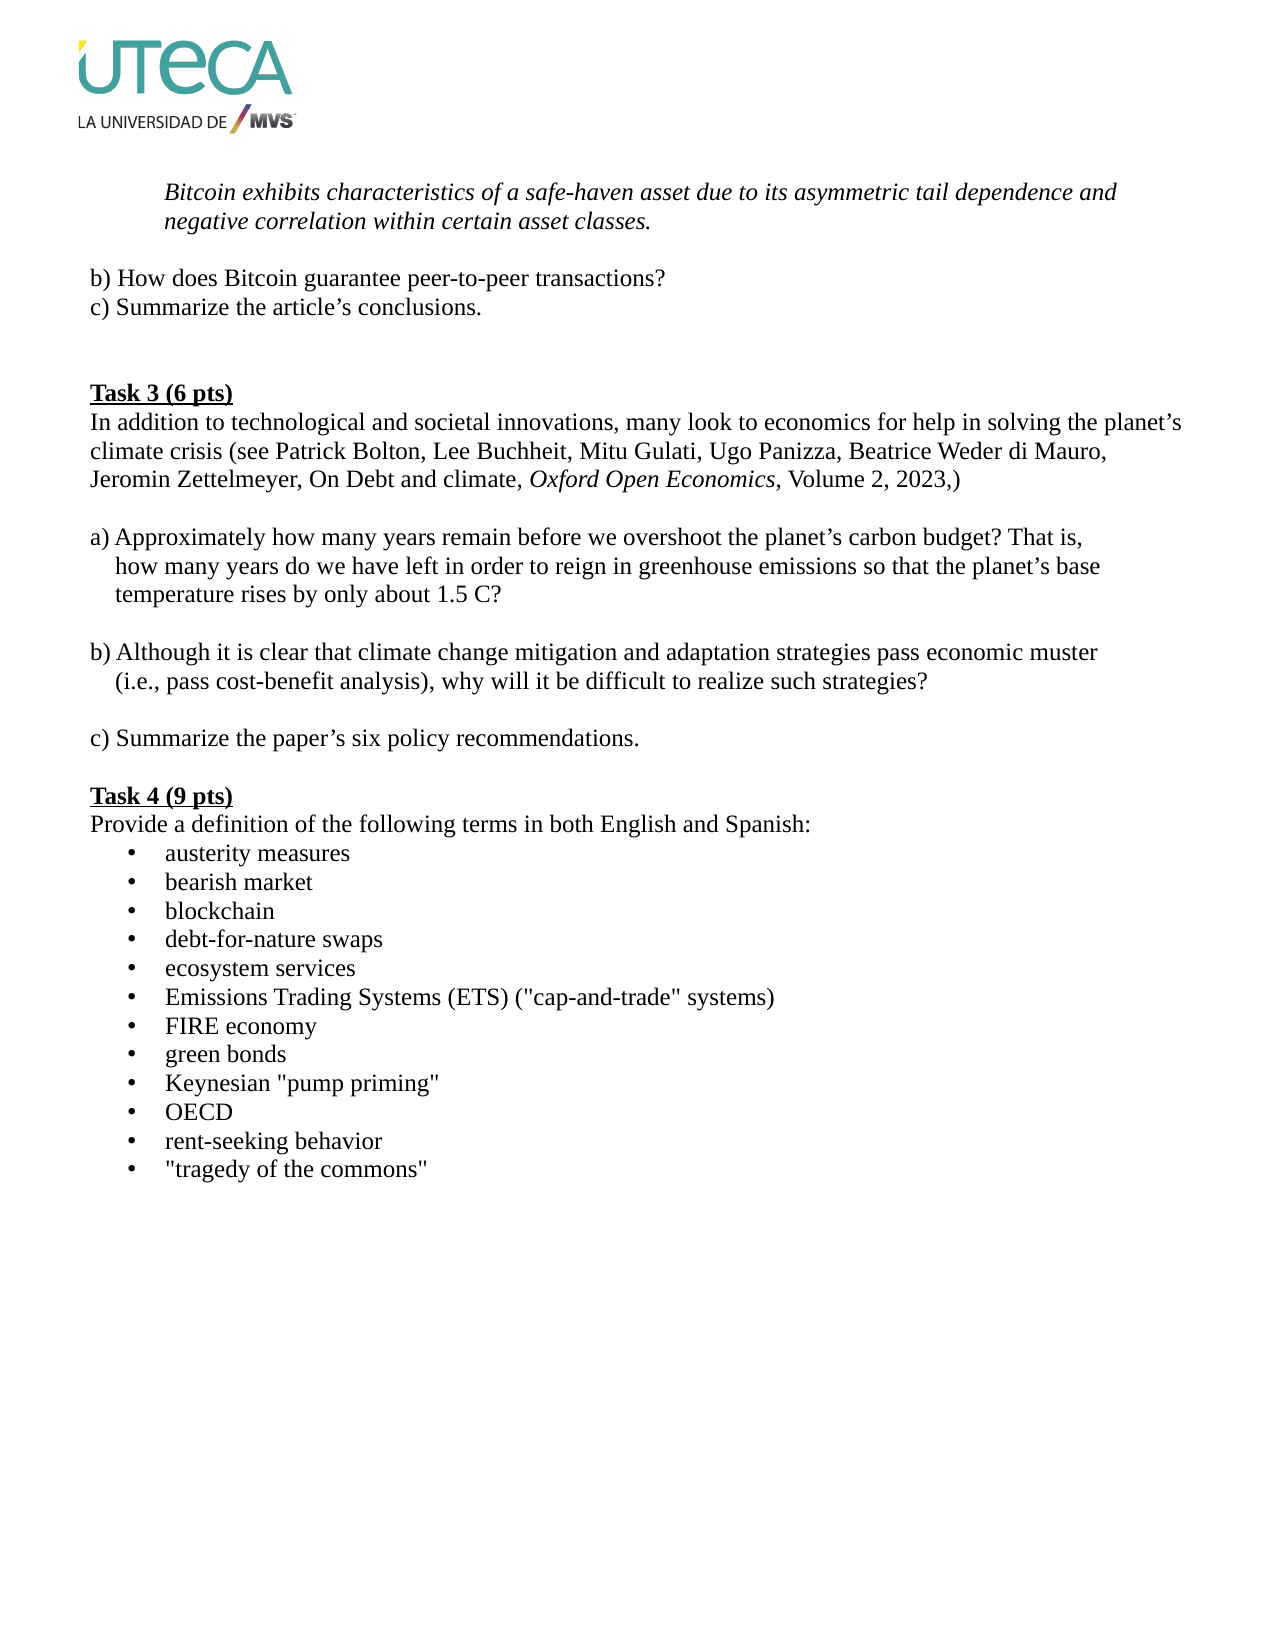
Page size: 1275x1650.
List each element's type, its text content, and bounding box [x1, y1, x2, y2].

list austerity measures [127, 838, 1185, 867]
list FIRE economy [127, 1011, 1185, 1039]
list OECD [127, 1097, 1185, 1126]
text Provide a definition of the following terms in both English and Spanish: [90, 809, 1185, 838]
list blockchain [127, 896, 1185, 924]
text In addition to technological and societal innovations, many look to economics for help in solving the planet’s climate crisis (see Patrick Bolton, Lee Buchheit, Mitu Gulati, Ugo Panizza, Beatrice Weder di Mauro, Jeromin Zettelmeyer, On Debt and climate, Oxford Open Economics, Volume 2, 2023,) [90, 407, 1185, 493]
text b) Although it is clear that climate change mitigation and adaptation strategies pass economic muster [90, 637, 1185, 666]
list debt-for-nature swaps [127, 924, 1185, 953]
text Task 3 (6 pts) [90, 378, 1185, 407]
list "tragedy of the commons" [127, 1154, 1185, 1183]
list ecosystem services [127, 953, 1185, 982]
text (i.e., pass cost-benefit analysis), why will it be difficult to realize such strategies? [90, 666, 1185, 694]
text a) Approximately how many years remain before we overshoot the planet’s carbon budget? That is, [90, 522, 1185, 551]
text Task 4 (9 pts) [90, 781, 1185, 809]
list green bonds [127, 1039, 1185, 1068]
list Emissions Trading Systems (ETS) ("cap-and-trade" systems) [127, 982, 1185, 1011]
list bearish market [127, 867, 1185, 896]
text temperature rises by only about 1.5 C? [90, 579, 1185, 608]
list rent-seeking behavior [127, 1126, 1185, 1154]
text how many years do we have left in order to reign in greenhouse emissions so that the planet’s base [90, 551, 1185, 579]
text c) Summarize the article’s conclusions. [90, 292, 1185, 321]
text Bitcoin exhibits characteristics of a safe-haven asset due to its asymmetric tail dependence and negative correlation within certain asset classes. [164, 177, 1185, 234]
list Keynesian "pump priming" [127, 1068, 1185, 1097]
text c) Summarize the paper’s six policy recommendations. [90, 723, 1185, 752]
text b) How does Bitcoin guarantee peer-to-peer transactions? [90, 263, 1185, 292]
picture [76, 36, 299, 138]
